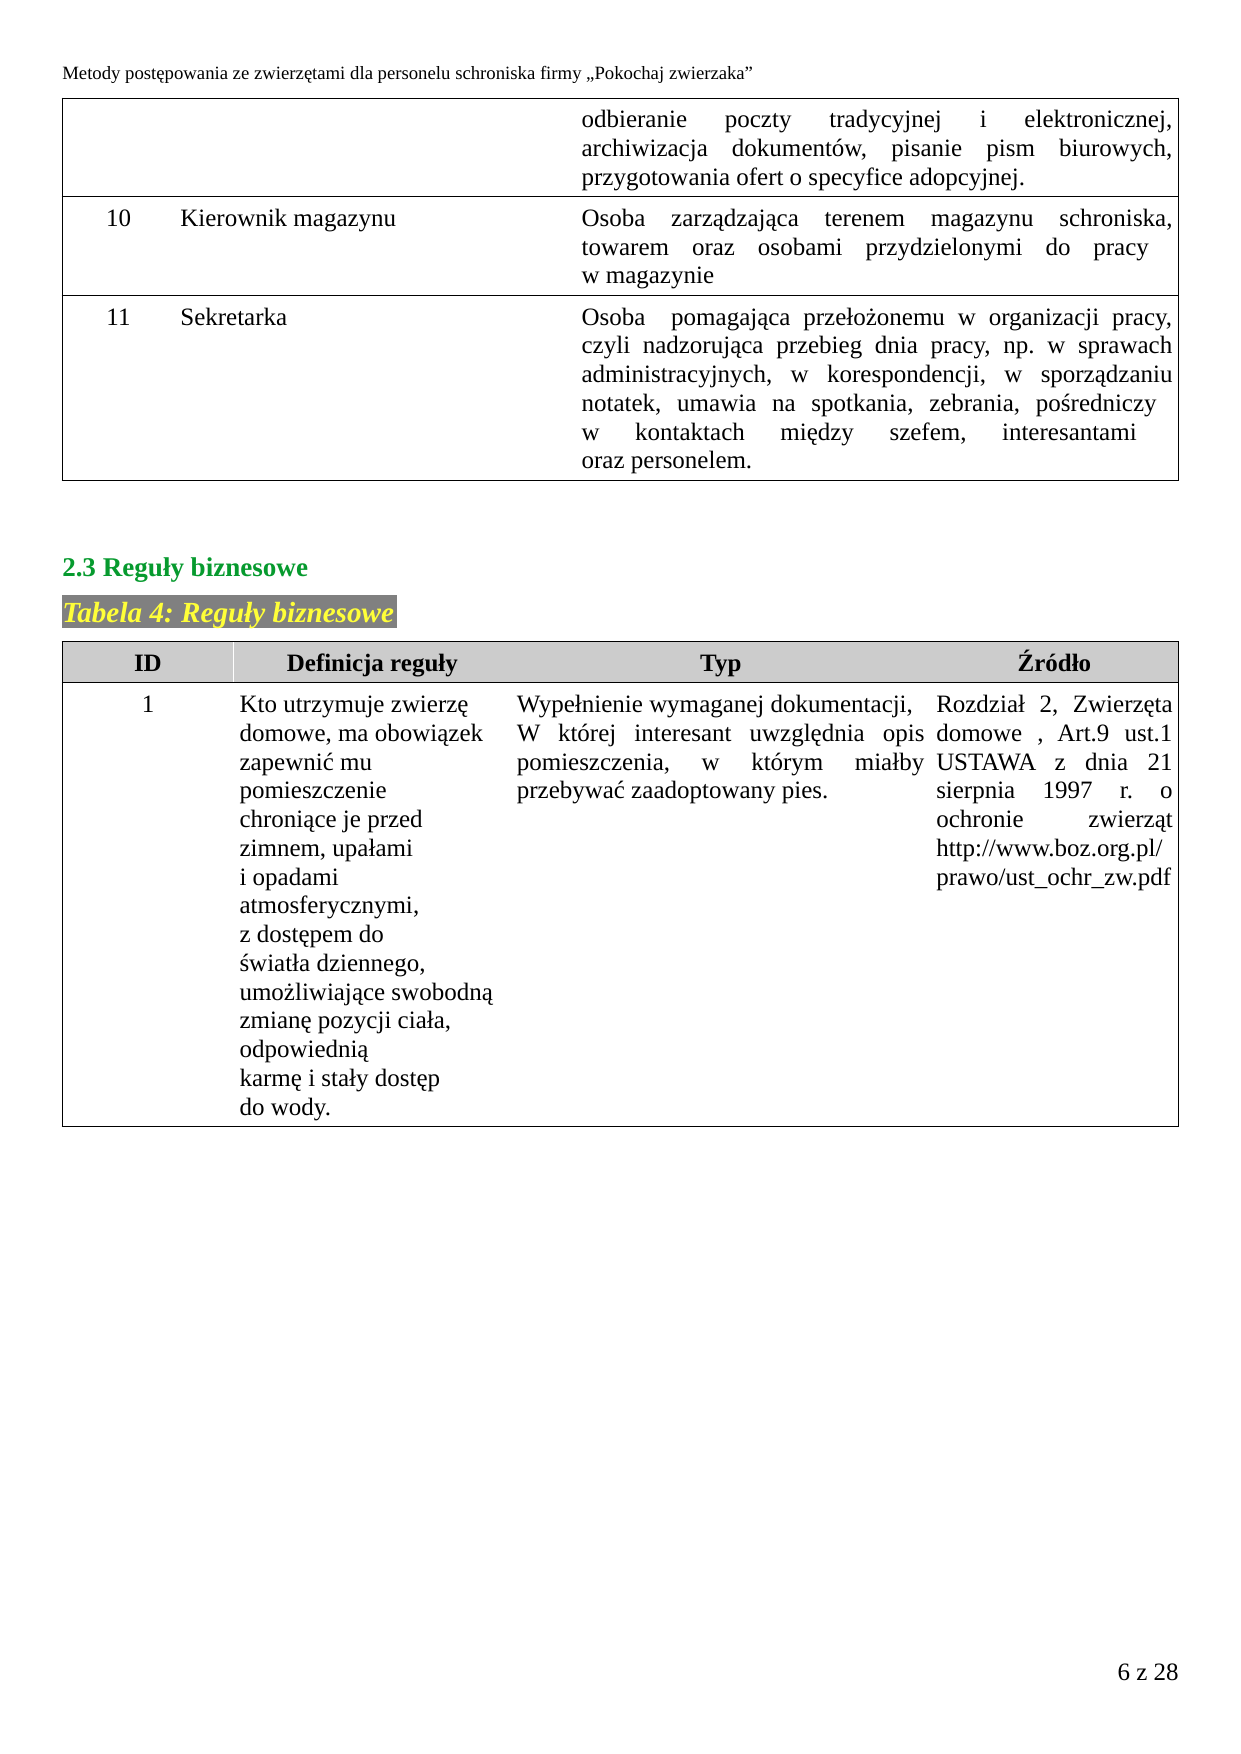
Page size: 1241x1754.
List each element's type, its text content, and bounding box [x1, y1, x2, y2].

table_cell Kto utrzymuje zwierzę domowe, ma obowiązek zapewnić mu pomieszczenie chroniące je przed zimnem, upałami i opadami atmosferycznymi, z dostępem do światła dziennego, umożliwiające swobodną zmianę pozycji ciała, odpowiednią karmę i stały dostęp do wody. [234, 683, 511, 1126]
text Tabela 4: Reguły biznesowe [62, 595, 1178, 628]
table_cell 1 [63, 683, 233, 1126]
table_header Typ [511, 642, 930, 682]
table_cell Wypełnienie wymaganej dokumentacji, W której interesant uwzględnia opis pomieszczenia, w którym miałby przebywać zaadoptowany pies. [511, 683, 930, 1126]
table_cell Sekretarka [175, 296, 576, 480]
table_cell odbieranie poczty tradycyjnej i elektronicznej, archiwizacja dokumentów, pisanie pism biurowych, przygotowania ofert o specyfice adopcyjnej. [576, 99, 1178, 196]
table_cell Osoba zarządzająca terenem magazynu schroniska, towarem oraz osobami przydzielonymi do pracy w magazynie [576, 197, 1178, 295]
table_cell 10 [63, 197, 174, 295]
table_cell [175, 99, 576, 196]
table_cell 11 [63, 296, 174, 480]
table_cell Osoba pomagająca przełożonemu w organizacji pracy, czyli nadzorująca przebieg dnia pracy, np. w sprawach administracyjnych, w korespondencji, w sporządzaniu notatek, umawia na spotkania, zebrania, pośredniczy w kontaktach między szefem, interesantami oraz personelem. [576, 296, 1178, 480]
table_header Źródło [930, 642, 1178, 682]
table_header ID [63, 642, 233, 682]
table_cell [63, 99, 174, 196]
table_cell Kierownik magazynu [175, 197, 576, 295]
table_cell Rozdział 2, Zwierzęta domowe , Art.9 ust.1 USTAWA z dnia 21 sierpnia 1997 r. o ochronie zwierząt http://www.boz.org.pl/prawo/ust_ochr_zw.pdf [930, 683, 1178, 1126]
table_header Definicja reguły [234, 642, 511, 682]
subtitle 2.3 Reguły biznesowe [62, 551, 1178, 582]
